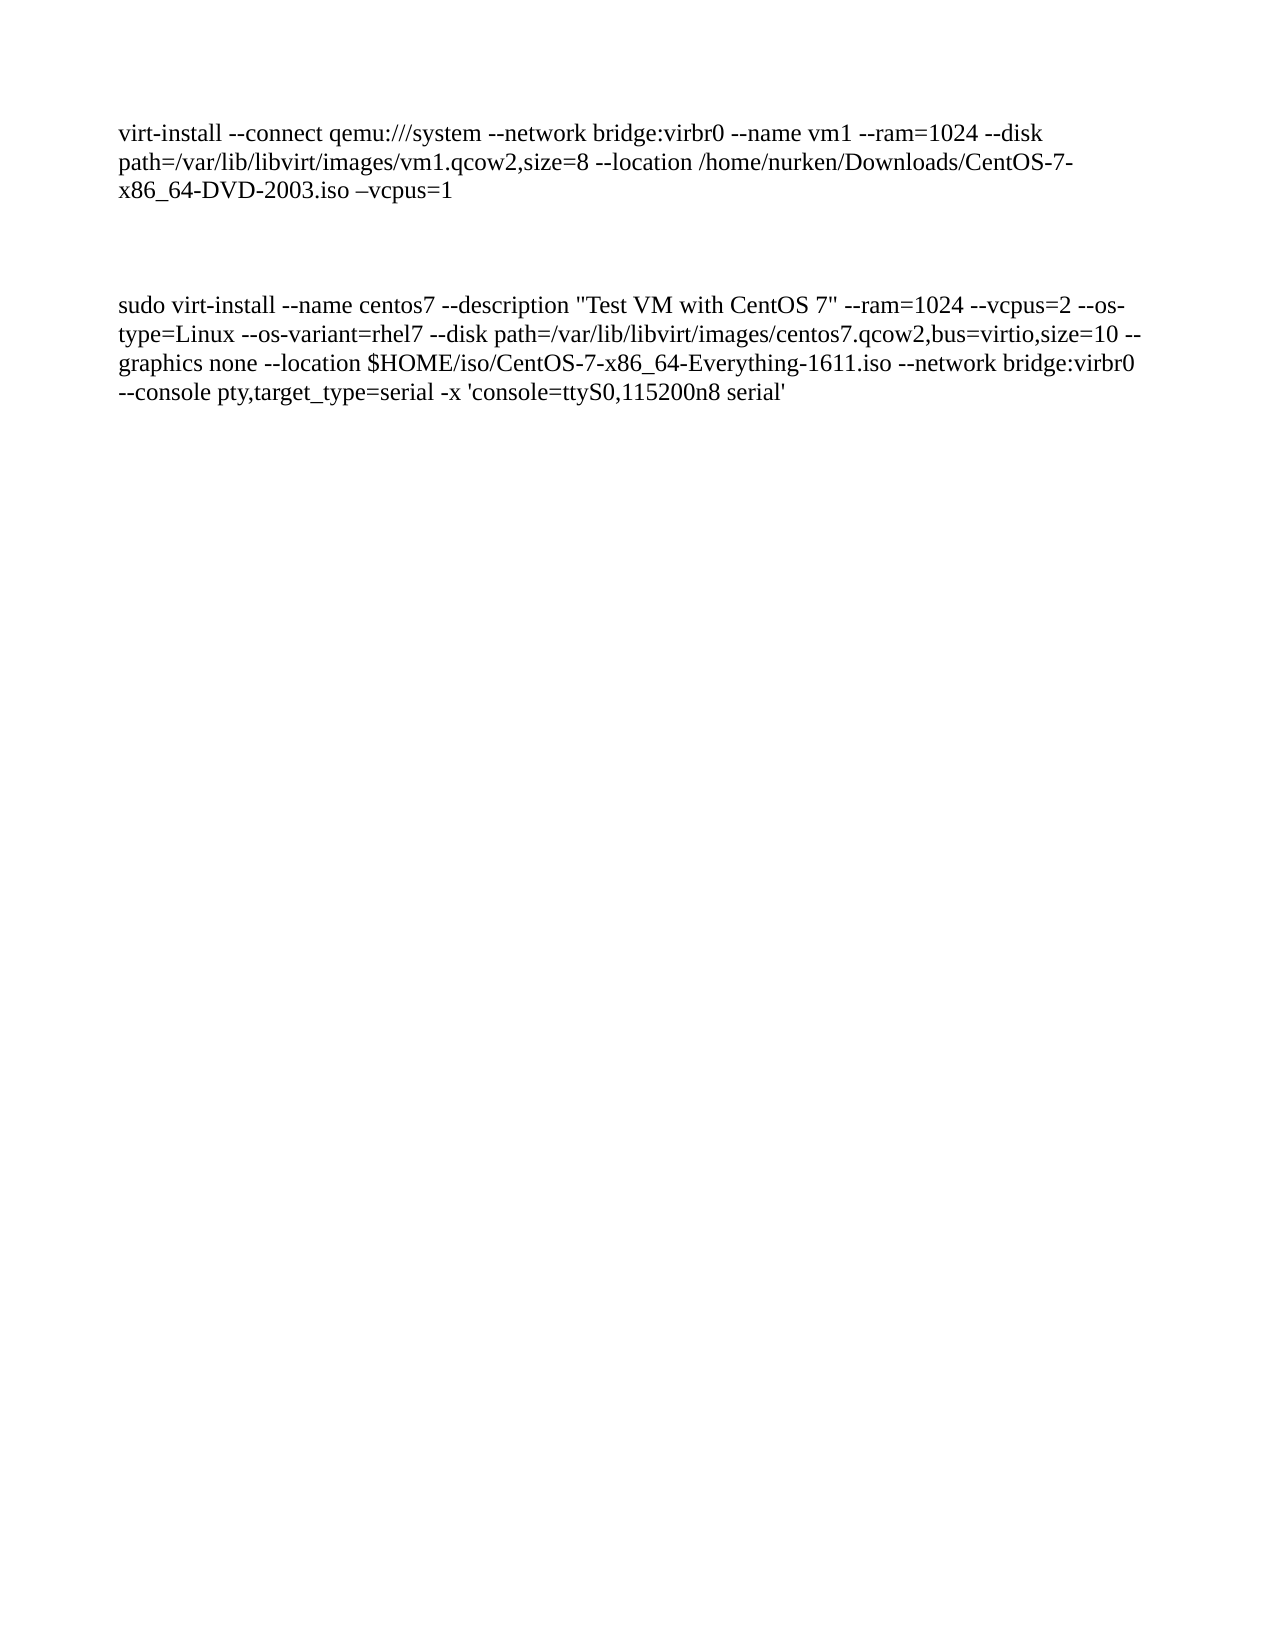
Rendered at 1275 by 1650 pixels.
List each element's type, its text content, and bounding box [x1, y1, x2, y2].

text sudo virt-install --name centos7 --description "Test VM with CentOS 7" --ram=1024 --vcpus=2 --os-type=Linux --os-variant=rhel7 --disk path=/var/lib/libvirt/images/centos7.qcow2,bus=virtio,size=10 --graphics none --location $HOME/iso/CentOS-7-x86_64-Everything-1611.iso --network bridge:virbr0 --console pty,target_type=serial -x 'console=ttyS0,115200n8 serial' [118, 291, 1157, 406]
text virt-install --connect qemu:///system --network bridge:virbr0 --name vm1 --ram=1024 --disk path=/var/lib/libvirt/images/vm1.qcow2,size=8 --location /home/nurken/Downloads/CentOS-7-x86_64-DVD-2003.iso –vcpus=1 [118, 118, 1157, 204]
